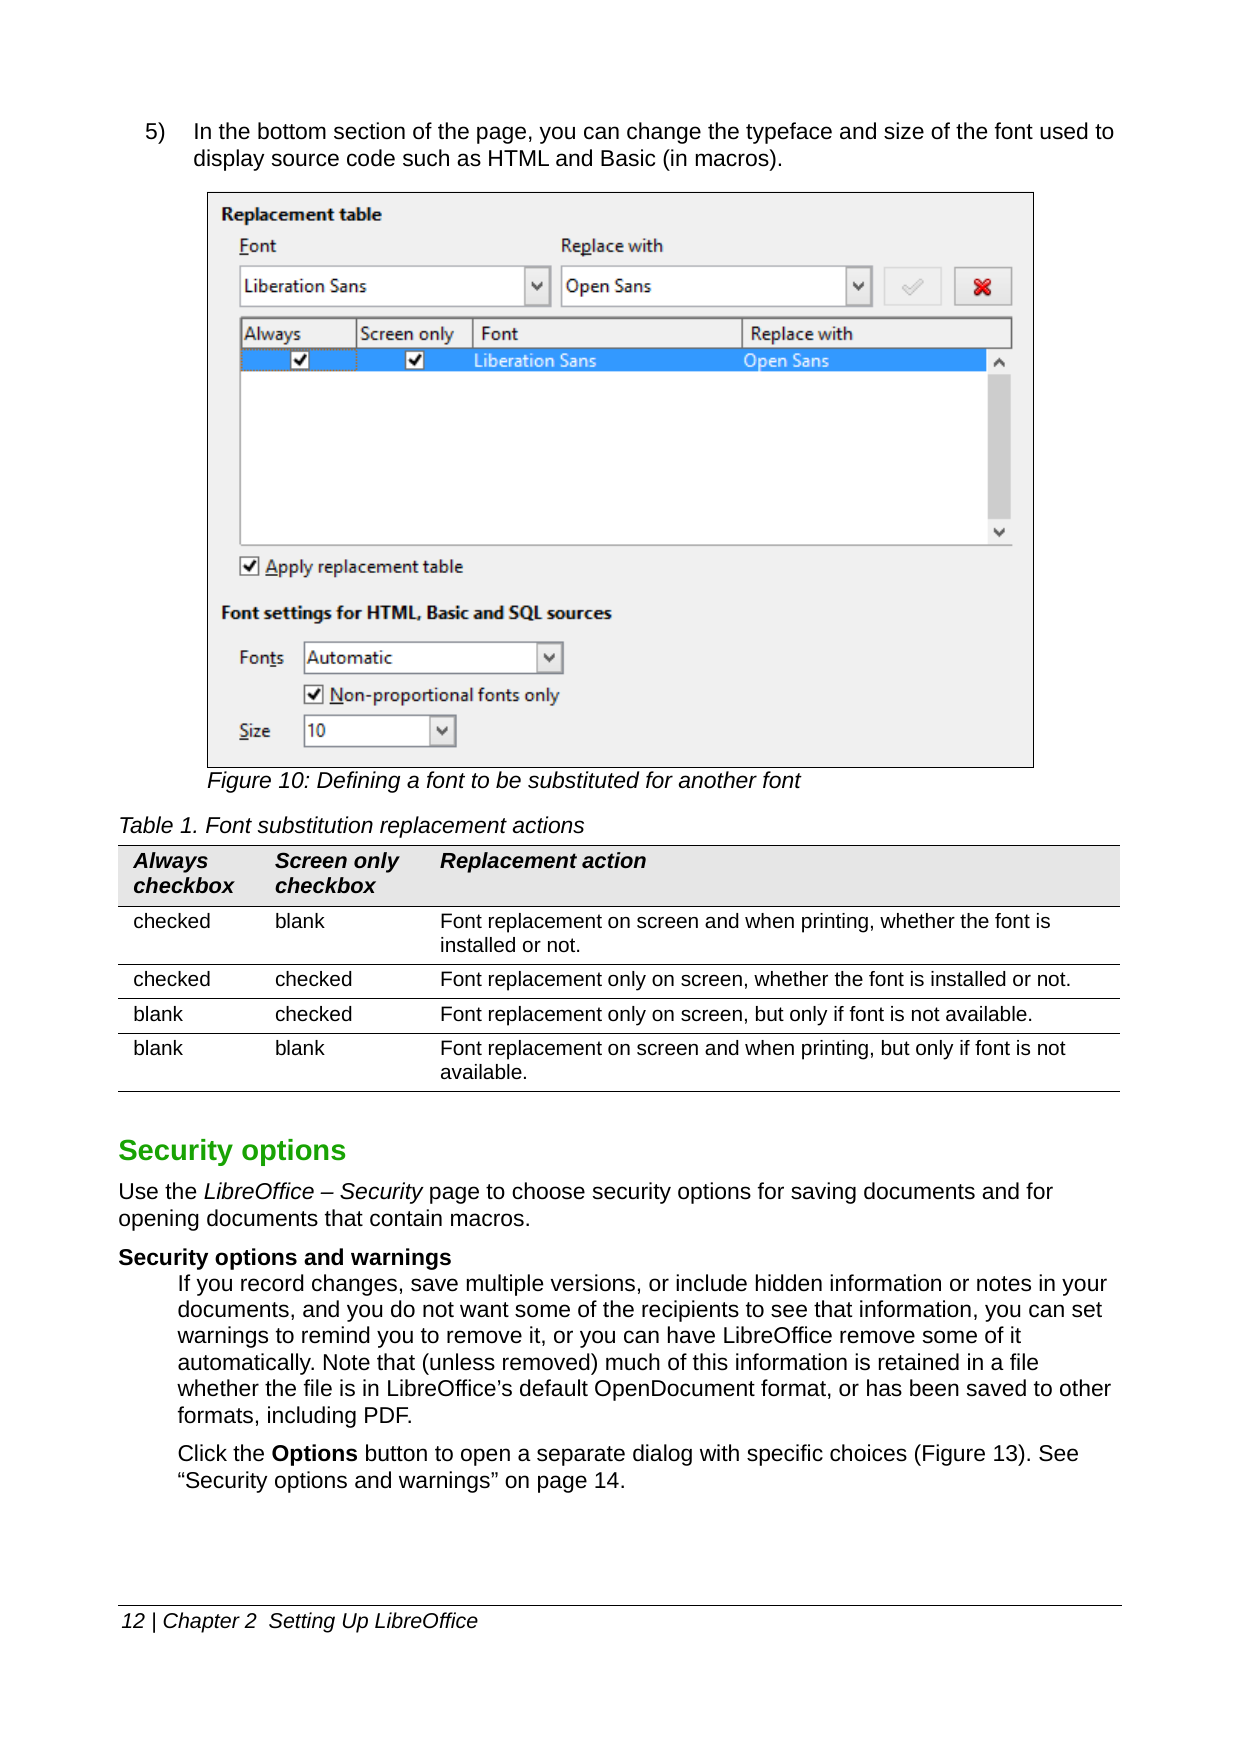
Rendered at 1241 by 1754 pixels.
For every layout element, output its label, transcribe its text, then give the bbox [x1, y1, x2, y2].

table_cell Font replacement on screen and when printing, whether the font is installed or not. [425, 907, 1120, 964]
table_cell checked [118, 965, 260, 998]
picture [208, 193, 1033, 767]
table_cell Font replacement only on screen, but only if font is not available. [425, 999, 1120, 1033]
text Table 1. Font substitution replacement actions [118, 812, 1122, 839]
table_cell checked [260, 965, 425, 998]
table_header Always checkbox [118, 846, 260, 906]
table_cell Font replacement on screen and when printing, but only if font is not available. [425, 1034, 1120, 1091]
table_cell checked [118, 907, 260, 964]
text Use the LibreOffice – Security page to choose security options for saving documents and for opening documents that contain macros. [118, 1178, 1122, 1231]
text Figure 10: Defining a font to be substituted for another font [207, 768, 1033, 793]
table_header Replacement action [425, 846, 1120, 906]
table_cell blank [260, 1034, 425, 1091]
text Click the Options button to open a separate dialog with specific choices (Figure 13). See “Security options and warnings” on page 14. [177, 1440, 1122, 1493]
text Security options and warnings [118, 1243, 1122, 1270]
table_cell blank [118, 1034, 260, 1091]
table_cell blank [260, 907, 425, 964]
table_cell Font replacement only on screen, whether the font is installed or not. [425, 965, 1120, 998]
subtitle Security options [118, 1133, 1122, 1166]
text If you record changes, save multiple versions, or include hidden information or notes in your documents, and you do not want some of the recipients to see that information, you can set warnings to remind you to remove it, or you can have LibreOffice remove some of it automatically. Note that (unless removed) much of this information is retained in a file whether the file is in LibreOffice’s default OpenDocument format, or has been saved to other formats, including PDF. [177, 1270, 1122, 1428]
list In the bottom section of the page, you can change the typeface and size of the font used to display source code such as HTML and Basic (in macros). [165, 118, 1122, 171]
table_header Screen only checkbox [260, 846, 425, 906]
table_cell checked [260, 999, 425, 1033]
table_cell blank [118, 999, 260, 1033]
